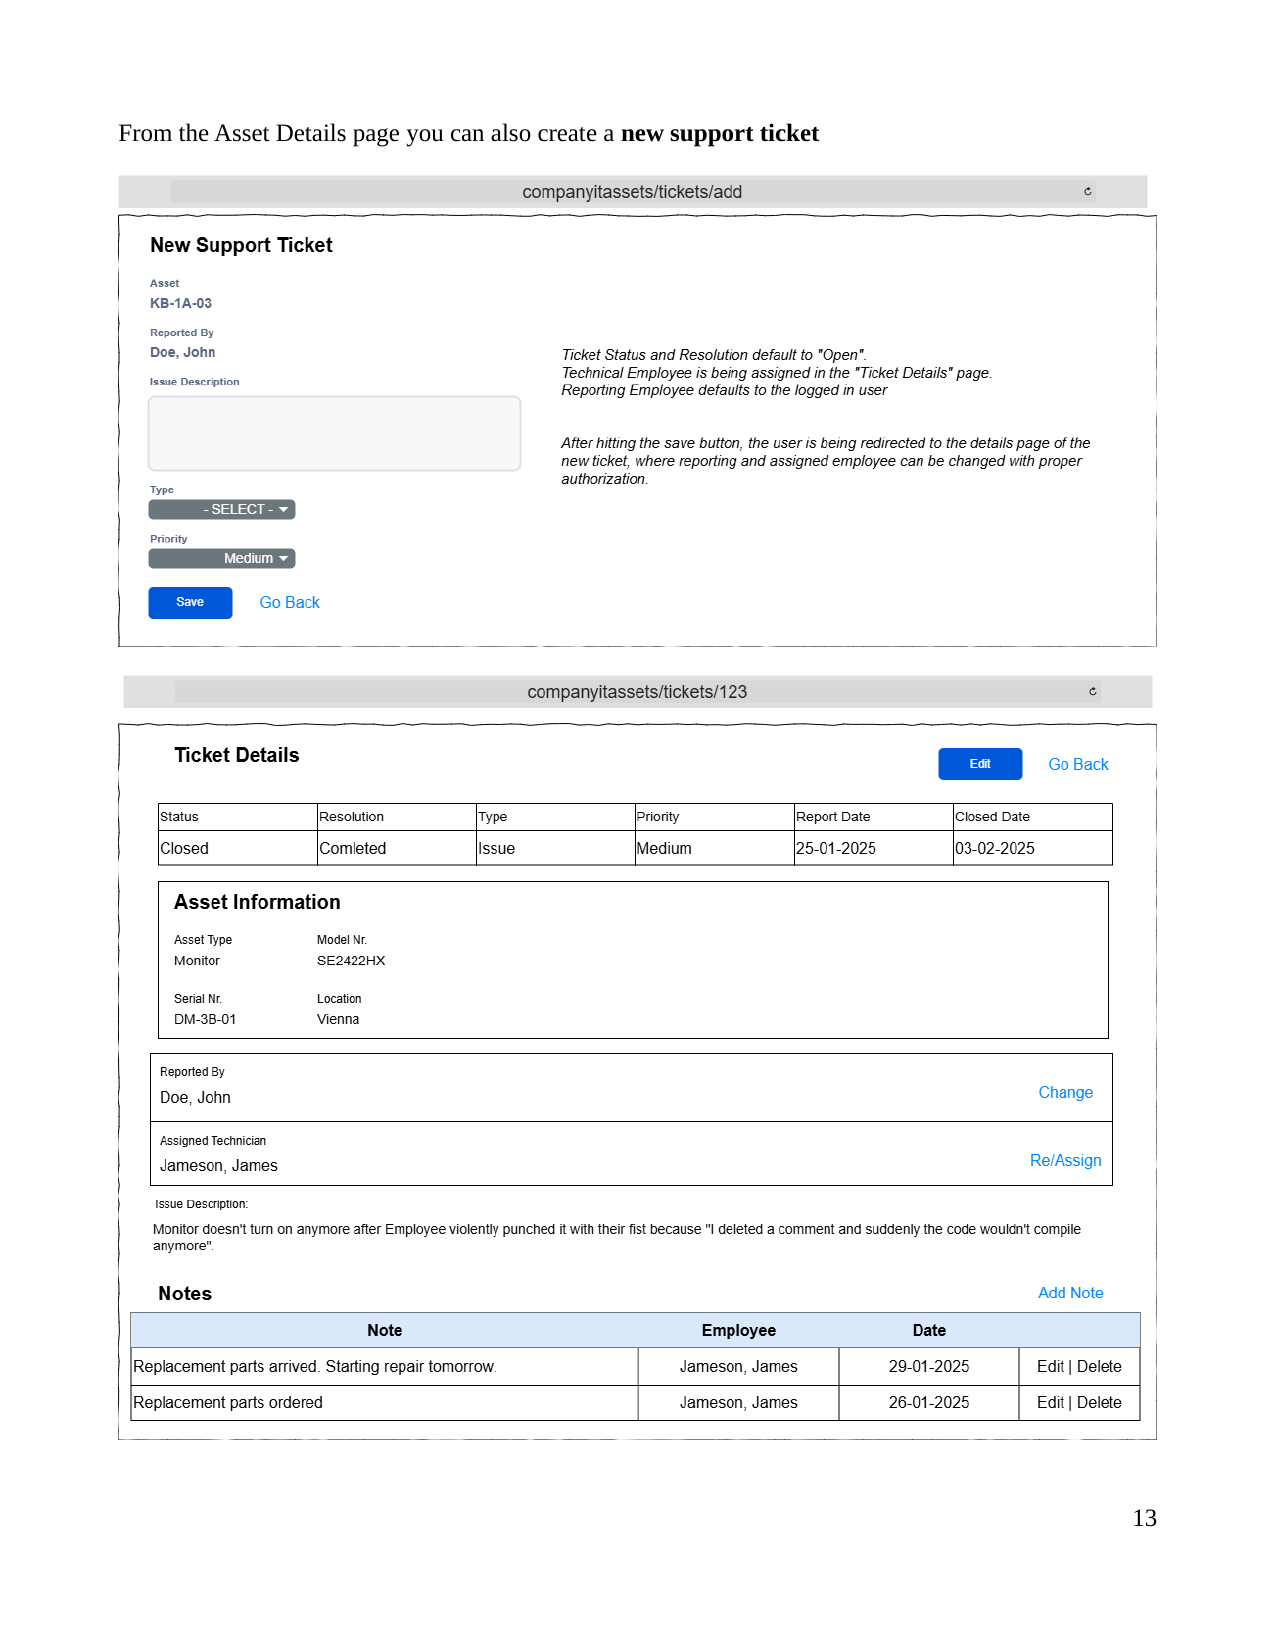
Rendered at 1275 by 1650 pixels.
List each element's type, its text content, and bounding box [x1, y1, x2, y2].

picture [118, 175, 1157, 647]
picture [118, 675, 1157, 1440]
text From the Asset Details page you can also create a new support ticket [118, 118, 1157, 147]
